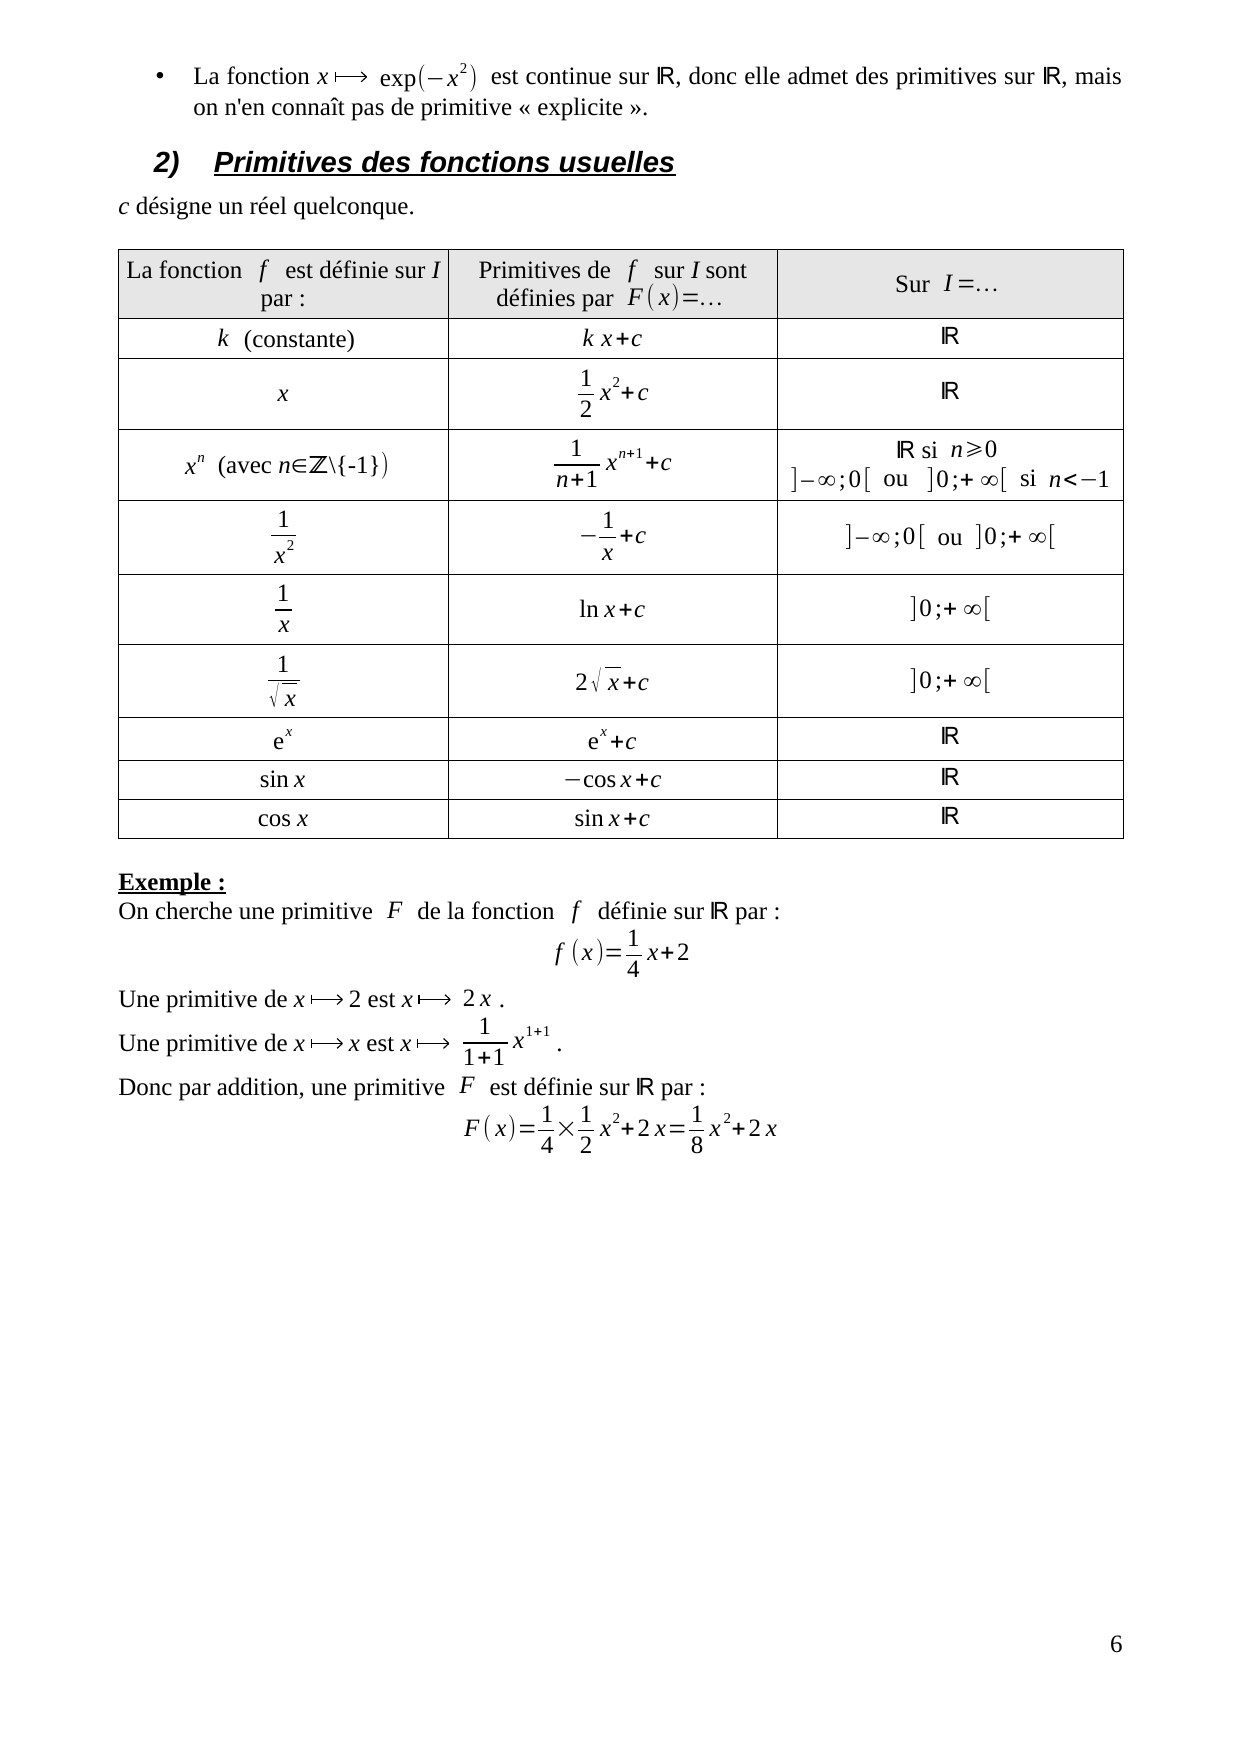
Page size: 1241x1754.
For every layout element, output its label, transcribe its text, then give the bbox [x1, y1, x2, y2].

table_header Primitives de sur I sont définies par [449, 250, 777, 318]
table_cell [119, 575, 448, 644]
table_cell [449, 359, 777, 429]
list La fonction x est continue sur ℝ, donc elle admet des primitives sur ℝ, mais on n'en connaît pas de primitive « explicite ». [156, 59, 1122, 120]
table_cell [119, 761, 448, 799]
text Une primitive de x 2 est x . [118, 984, 1122, 1012]
table_cell ℝ [778, 319, 1123, 358]
table_cell [449, 645, 777, 717]
table_cell [449, 501, 777, 574]
table_cell [449, 319, 777, 358]
text c désigne un réel quelconque. [118, 191, 1122, 220]
table_cell [778, 645, 1123, 717]
table_cell ℝ [778, 761, 1123, 799]
table_cell ℝ si ou si [778, 430, 1123, 499]
table_cell ℝ [778, 359, 1123, 429]
table_cell [119, 645, 448, 717]
subtitle Primitives des fonctions usuelles [153, 145, 1122, 179]
table_cell [449, 575, 777, 644]
table_cell [449, 718, 777, 760]
text Exemple : [118, 867, 1122, 896]
table_cell [449, 430, 777, 499]
table_cell ℝ [778, 800, 1123, 838]
table_cell [119, 800, 448, 838]
text Une primitive de x x est x . [118, 1012, 1122, 1072]
text Donc par addition, une primitive est définie sur ℝ par : [118, 1072, 1122, 1100]
text On cherche une primitive de la fonction définie sur ℝ par : [118, 896, 1122, 925]
table_cell [119, 359, 448, 429]
table_cell ou [778, 501, 1123, 574]
table_cell (constante) [119, 319, 448, 358]
table_cell ℝ [778, 718, 1123, 760]
table_cell [119, 501, 448, 574]
table_cell [449, 800, 777, 838]
table_cell [778, 575, 1123, 644]
table_cell [119, 718, 448, 760]
table_cell [449, 761, 777, 799]
table_header Sur [778, 250, 1123, 318]
table_cell (avec n∈ℤ\{-1}) [119, 430, 448, 499]
table_header La fonction est définie sur I par : [119, 250, 448, 318]
